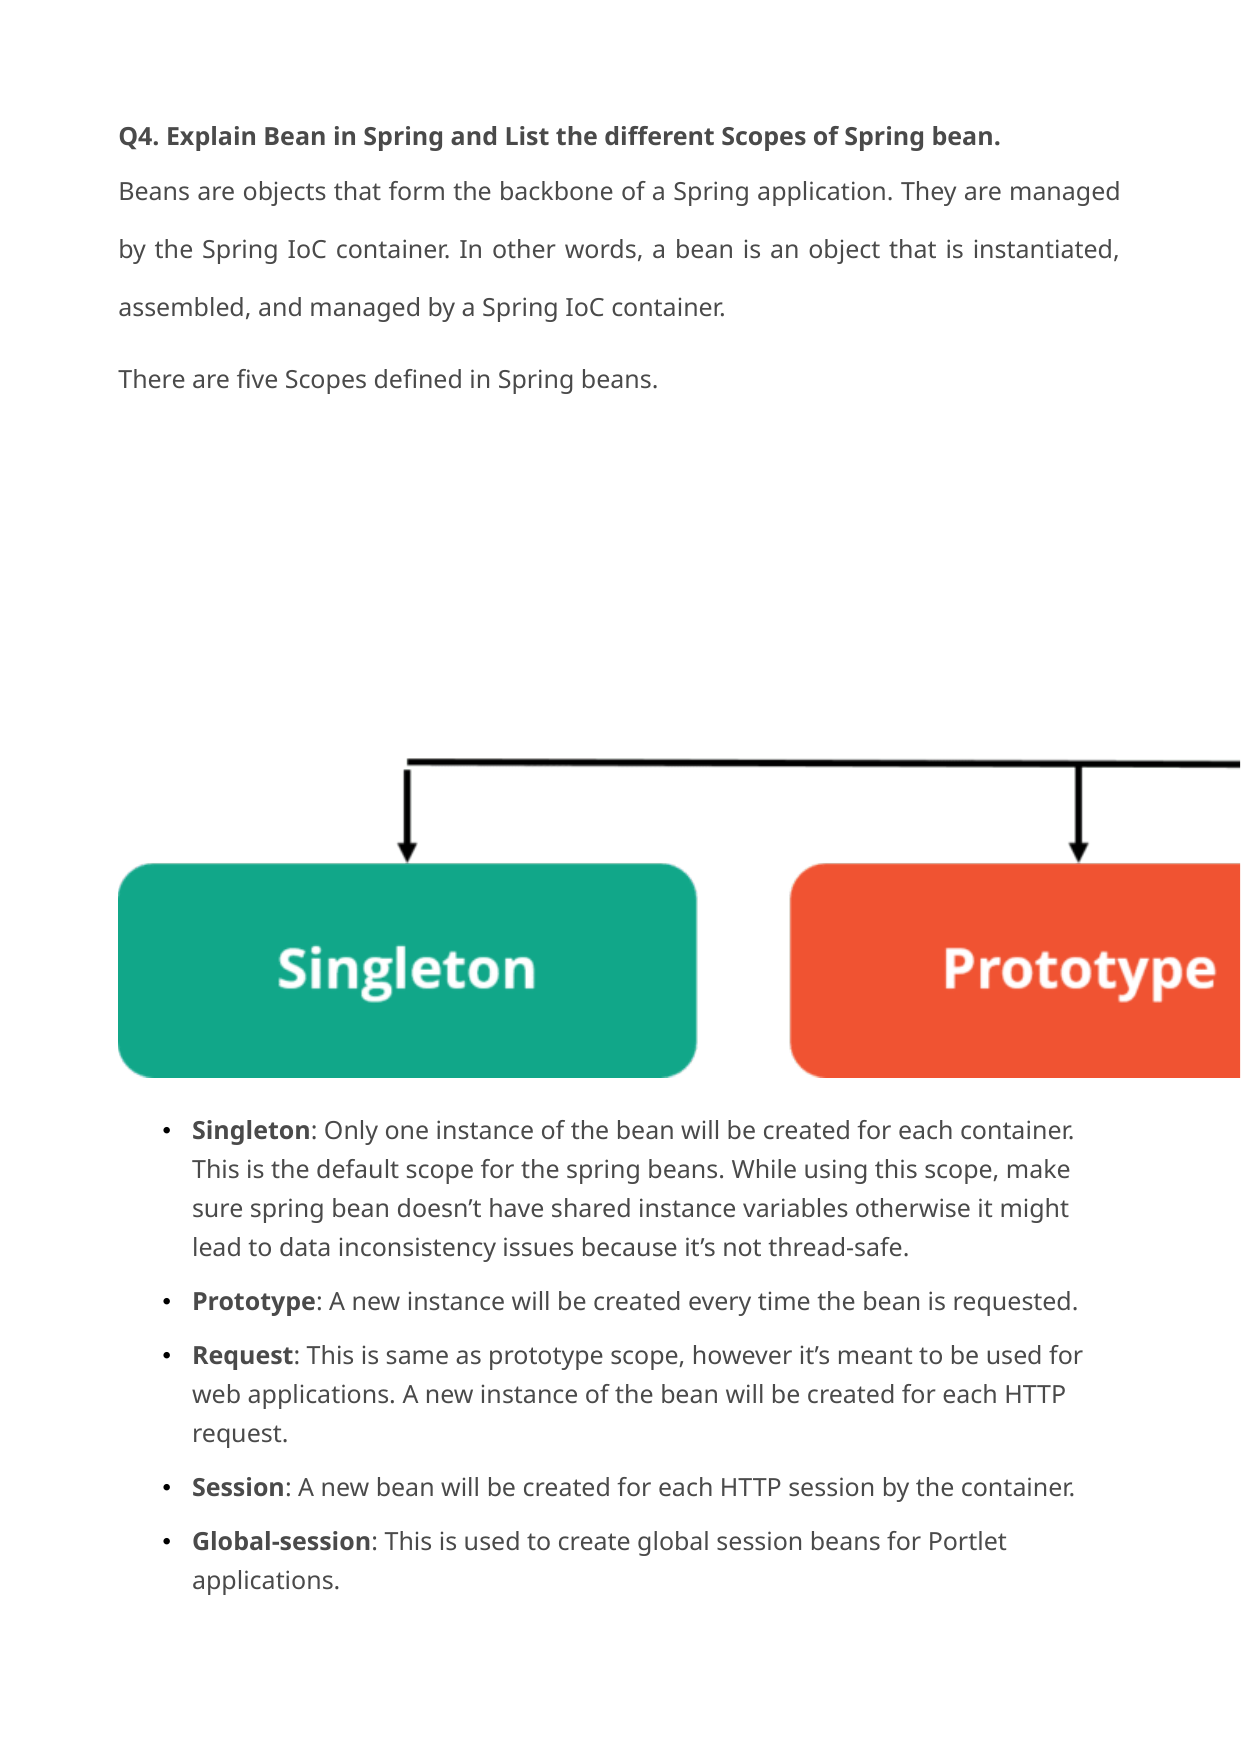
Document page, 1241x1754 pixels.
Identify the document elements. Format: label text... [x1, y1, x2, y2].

list Prototype: A new instance will be created every time the bean is requested. [162, 1284, 1122, 1318]
subtitle Q4. Explain Bean in Spring and List the different Scopes of Spring bean. [118, 118, 1122, 152]
list Session: A new bean will be created for each HTTP session by the container. [162, 1469, 1122, 1503]
list Singleton: Only one instance of the bean will be created for each container. This is the default scope for the spring beans. While using this scope, make sure spring bean doesn’t have shared instance variables otherwise it might lead to data inconsistency issues because it’s not thread-safe. [162, 1112, 1122, 1264]
text There are five Scopes defined in Spring beans. [118, 362, 1122, 396]
list Request: This is same as prototype scope, however it’s meant to be used for web applications. A new instance of the bean will be created for each HTTP request. [162, 1337, 1122, 1450]
picture [118, 433, 1241, 1078]
text Beans are objects that form the backbone of a Spring application. They are managed by the Spring IoC container. In other words, a bean is an object that is instantiated, assembled, and managed by a Spring IoC container. [118, 173, 1122, 323]
list Global-session: This is used to create global session beans for Portlet applications. [162, 1523, 1122, 1596]
